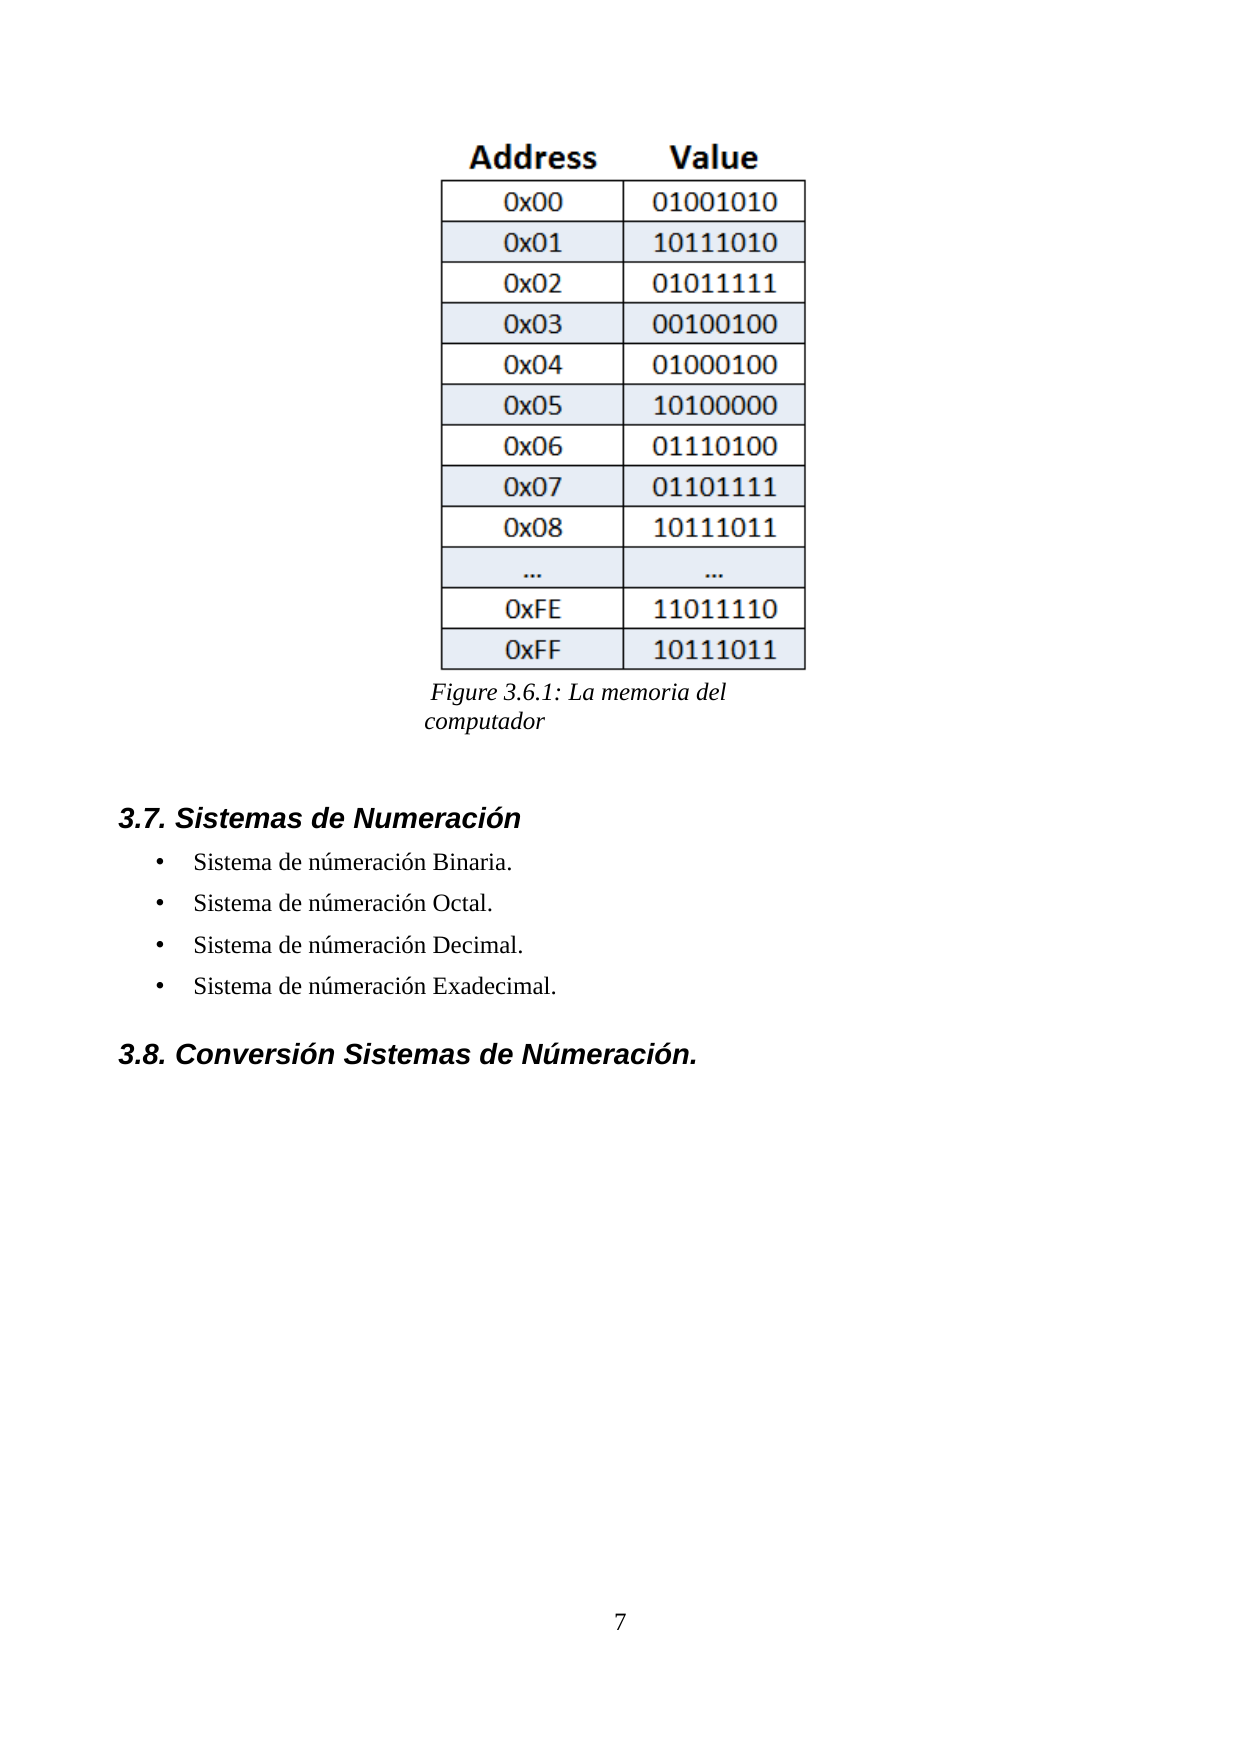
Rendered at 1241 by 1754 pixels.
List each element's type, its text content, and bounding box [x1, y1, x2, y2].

list Sistema de númeración Binaria. [156, 847, 1122, 876]
list Sistema de númeración Exadecimal. [156, 971, 1122, 1000]
list Sistema de númeración Octal. [156, 888, 1122, 917]
list Sistema de númeración Decimal. [156, 930, 1122, 958]
subtitle Conversión Sistemas de Númeración. [118, 1037, 1122, 1071]
text Figure 3.6.1: La memoria del computador [424, 678, 816, 735]
subtitle Sistemas de Numeración [118, 801, 1122, 835]
